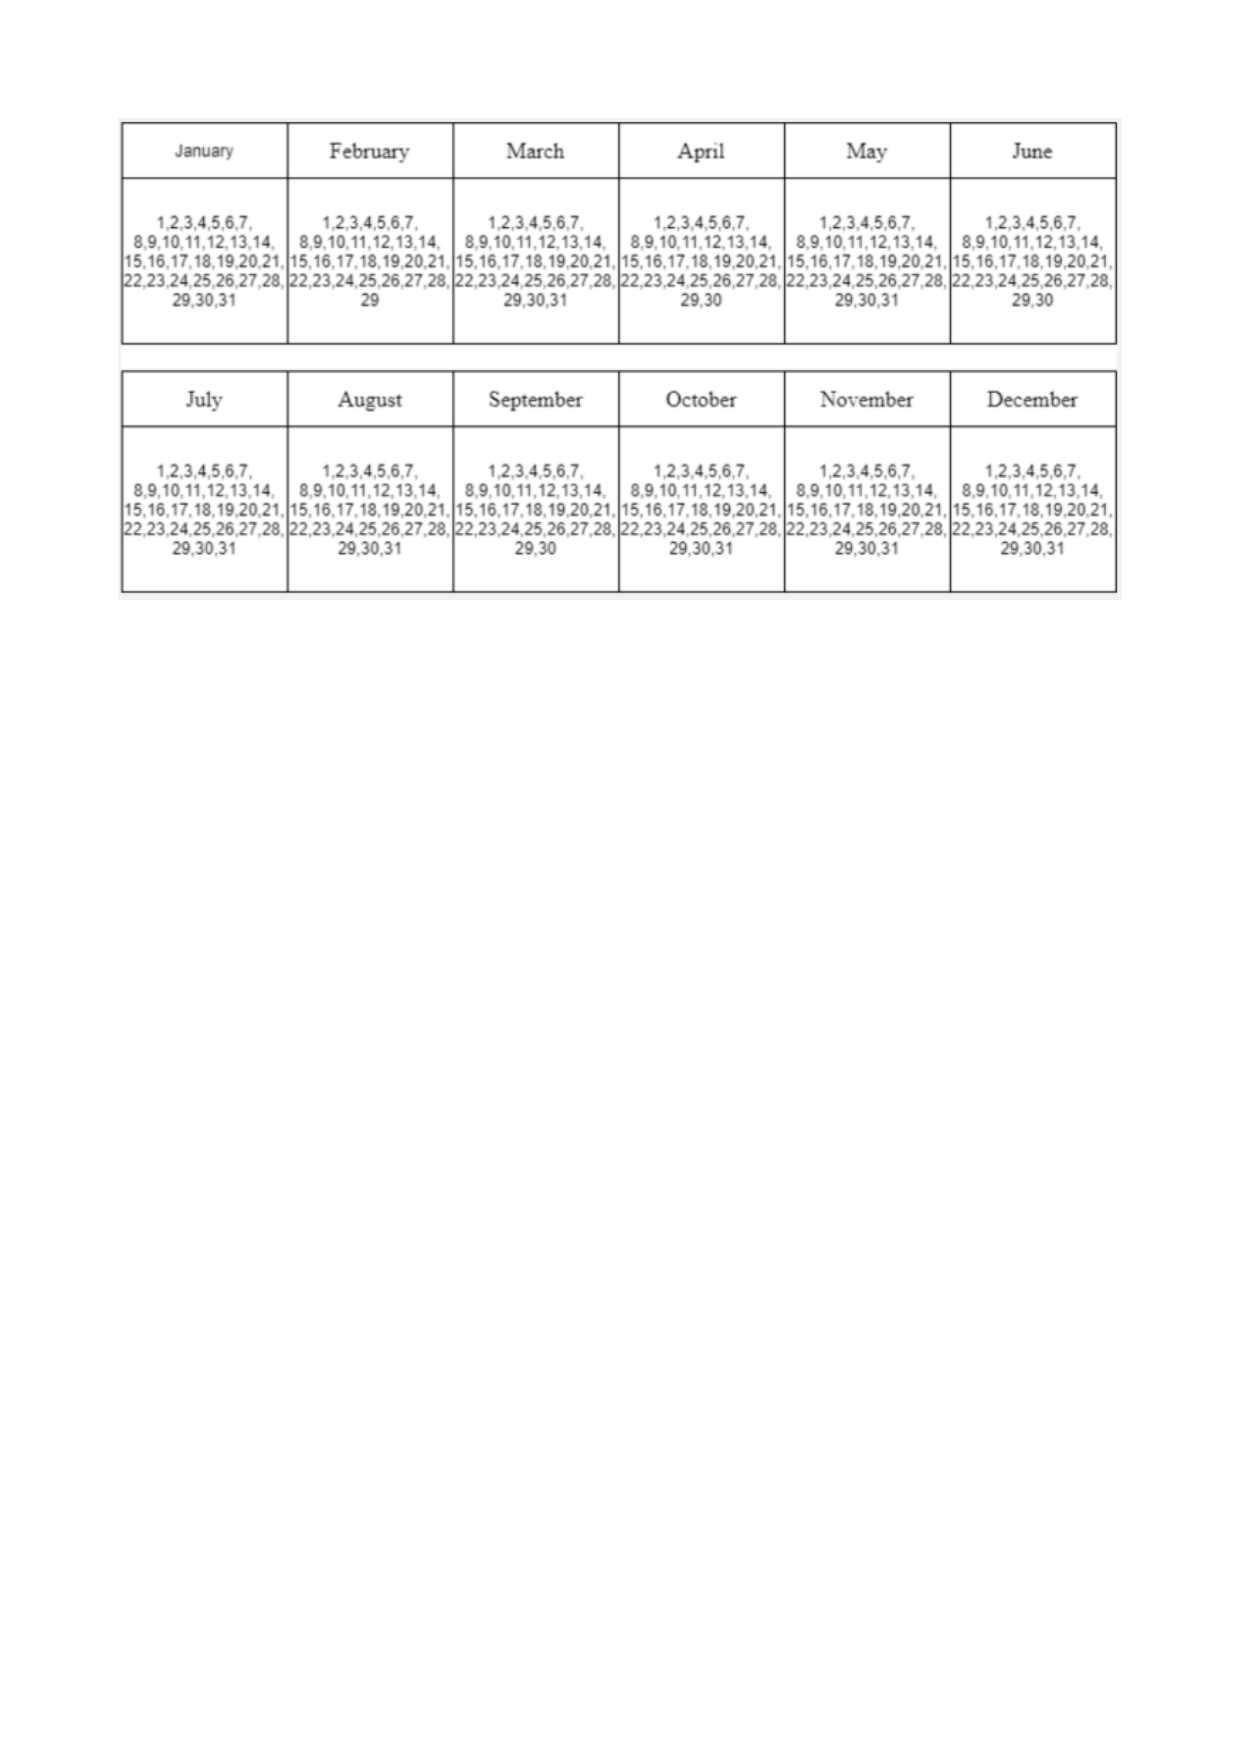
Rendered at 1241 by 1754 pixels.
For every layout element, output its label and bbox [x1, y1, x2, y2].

picture [118, 118, 1123, 600]
